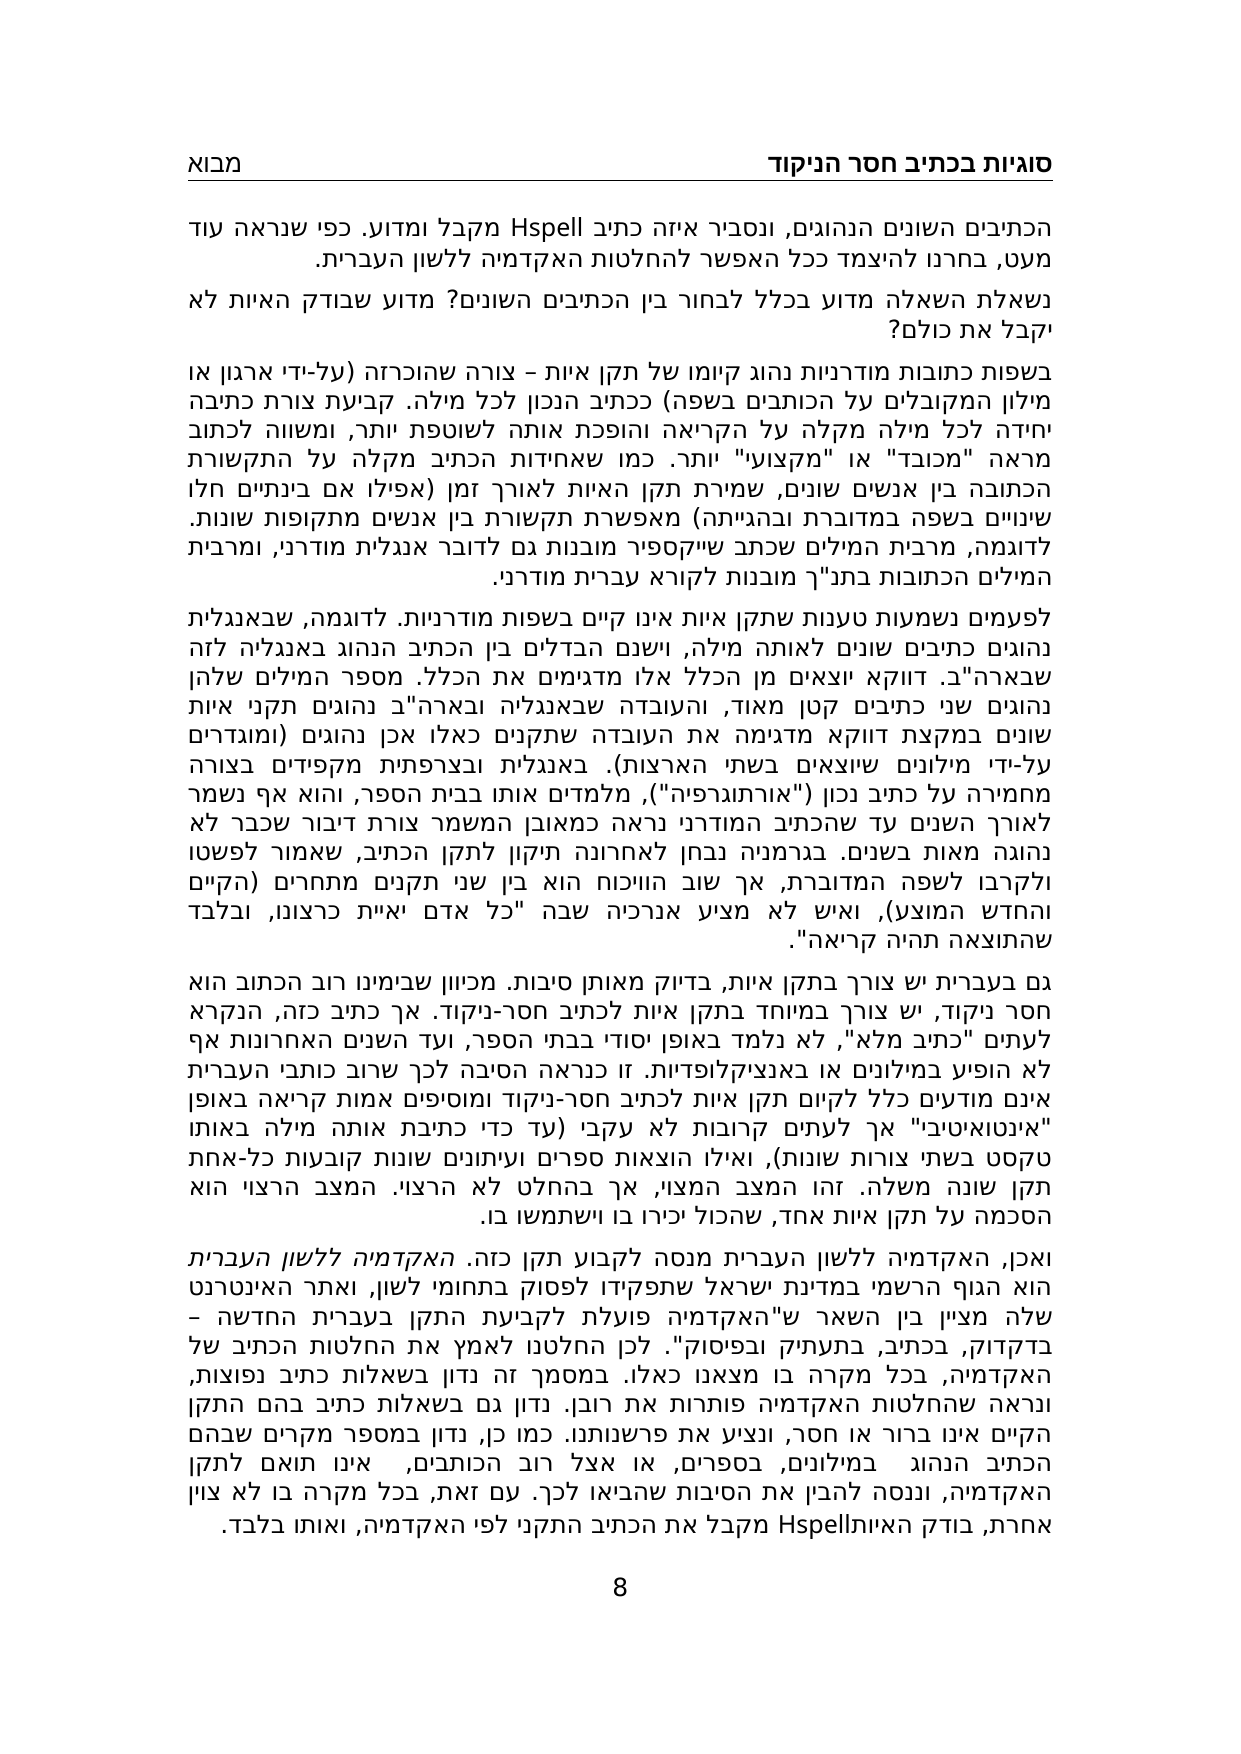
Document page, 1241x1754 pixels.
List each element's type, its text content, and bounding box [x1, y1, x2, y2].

text נשאלת השאלה מדוע בכלל לבחור בין הכתיבים השונים? מדוע שבודק האיות לא יקבל את כולם? [187, 286, 1053, 344]
text בשפות כתובות מודרניות נהוג קיומו של תקן איות – צורה שהוכרזה (על-ידי ארגון או מילון המקובלים על הכותבים בשפה) ככתיב הנכון לכל מילה. קביעת צורת כתיבה יחידה לכל מילה מקלה על הקריאה והופכת אותה לשוטפת יותר, ומשווה לכתוב מראה "מכובד" או "מקצועי" יותר. כמו שאחידות הכתיב מקלה על התקשורת הכתובה בין אנשים שונים, שמירת תקן האיות לאורך זמן (אפילו אם בינתיים חלו שינויים בשפה במדוברת ובהגייתה) מאפשרת תקשורת בין אנשים מתקופות שונות. לדוגמה, מרבית המילים שכתב שייקספיר מובנות גם לדובר אנגלית מודרני, ומרבית המילים הכתובות בתנ"ך מובנות לקורא עברית מודרני. [187, 357, 1053, 591]
text גם בעברית יש צורך בתקן איות, בדיוק מאותן סיבות. מכיוון שבימינו רוב הכתוב הוא חסר ניקוד, יש צורך במיוחד בתקן איות לכתיב חסר-ניקוד. אך כתיב כזה, הנקרא לעתים "כתיב מלא", לא נלמד באופן יסודי בבתי הספר, ועד השנים האחרונות אף לא הופיע במילונים או באנציקלופדיות. זו כנראה הסיבה לכך שרוב כותבי העברית אינם מודעים כלל לקיום תקן איות לכתיב חסר-ניקוד ומוסיפים אמות קריאה באופן "אינטואיטיבי" אך לעתים קרובות לא עקבי (עד כדי כתיבת אותה מילה באותו טקסט בשתי צורות שונות), ואילו הוצאות ספרים ועיתונים שונות קובעות כל-אחת תקן שונה משלה. זהו המצב המצוי, אך בהחלט לא הרצוי. המצב הרצוי הוא הסכמה על תקן איות אחד, שהכול יכירו בו וישתמשו בו. [187, 967, 1053, 1231]
text האם עלינו לבחור בין האפשרויות על סמך ידע אישי? או אולי בעזרת השוואת תפוצתן? תפוצתן היכן? באינטרנט? בעיתונים? בספרים? או אולי לפי הכתיב הנהוג בתרגום סרטים בטלוויזיה? או אולי בעזרת מילונים? הבעיה היא שמקורות אלו נטו לסתור אלו את אלו, וחמור מכך – במקרים רבים נתגלה גם חוסר עקביות בתוך אותו מקור. במסמך זה ננסה לסכם את שאלות הכתיב המרכזיות בהן נתקלנו ואת הכתיבים השונים הנהוגים, ונסביר איזה כתיב Hspell מקבל ומדוע. כפי שנראה עוד מעט, בחרנו להיצמד ככל האפשר להחלטות האקדמיה ללשון העברית. [187, 210, 1053, 273]
text לפעמים נשמעות טענות שתקן איות אינו קיים בשפות מודרניות. לדוגמה, שבאנגלית נהוגים כתיבים שונים לאותה מילה, וישנם הבדלים בין הכתיב הנהוג באנגליה לזה שבארה"ב. דווקא יוצאים מן הכלל אלו מדגימים את הכלל. מספר המילים שלהן נהוגים שני כתיבים קטן מאוד, והעובדה שבאנגליה ובארה"ב נהוגים תקני איות שונים במקצת דווקא מדגימה את העובדה שתקנים כאלו אכן נהוגים (ומוגדרים על-ידי מילונים שיוצאים בשתי הארצות). באנגלית ובצרפתית מקפידים בצורה מחמירה על כתיב נכון ("אורתוגרפיה"), מלמדים אותו בבית הספר, והוא אף נשמר לאורך השנים עד שהכתיב המודרני נראה כמאובן המשמר צורת דיבור שכבר לא נהוגה מאות בשנים. בגרמניה נבחן לאחרונה תיקון לתקן הכתיב, שאמור לפשטו ולקרבו לשפה המדוברת, אך שוב הוויכוח הוא בין שני תקנים מתחרים (הקיים והחדש המוצע), ואיש לא מציע אנרכיה שבה "כל אדם יאיית כרצונו, ובלבד שהתוצאה תהיה קריאה". [187, 603, 1053, 955]
text ואכן, האקדמיה ללשון העברית מנסה לקבוע תקן כזה. האקדמיה ללשון העברית הוא הגוף הרשמי במדינת ישראל שתפקידו לפסוק בתחומי לשון, ואתר האינטרנט שלה מציין בין השאר ש"האקדמיה פועלת לקביעת התקן בעברית החדשה – בדקדוק, בכתיב, בתעתיק ובפיסוק". לכן החלטנו לאמץ את החלטות הכתיב של האקדמיה, בכל מקרה בו מצאנו כאלו. במסמך זה נדון בשאלות כתיב נפוצות, ונראה שהחלטות האקדמיה פותרות את רובן. נדון גם בשאלות כתיב בהם התקן הקיים אינו ברור או חסר, ונציע את פרשנותנו. כמו כן, נדון במספר מקרים שבהם הכתיב הנהוג במילונים, בספרים, או אצל רוב הכותבים, אינו תואם לתקן האקדמיה, וננסה להבין את הסיבות שהביאו לכך. עם זאת, בכל מקרה בו לא צוין אחרת, בודק האיותHspell מקבל את הכתיב התקני לפי האקדמיה, ואותו בלבד. [187, 1243, 1053, 1541]
